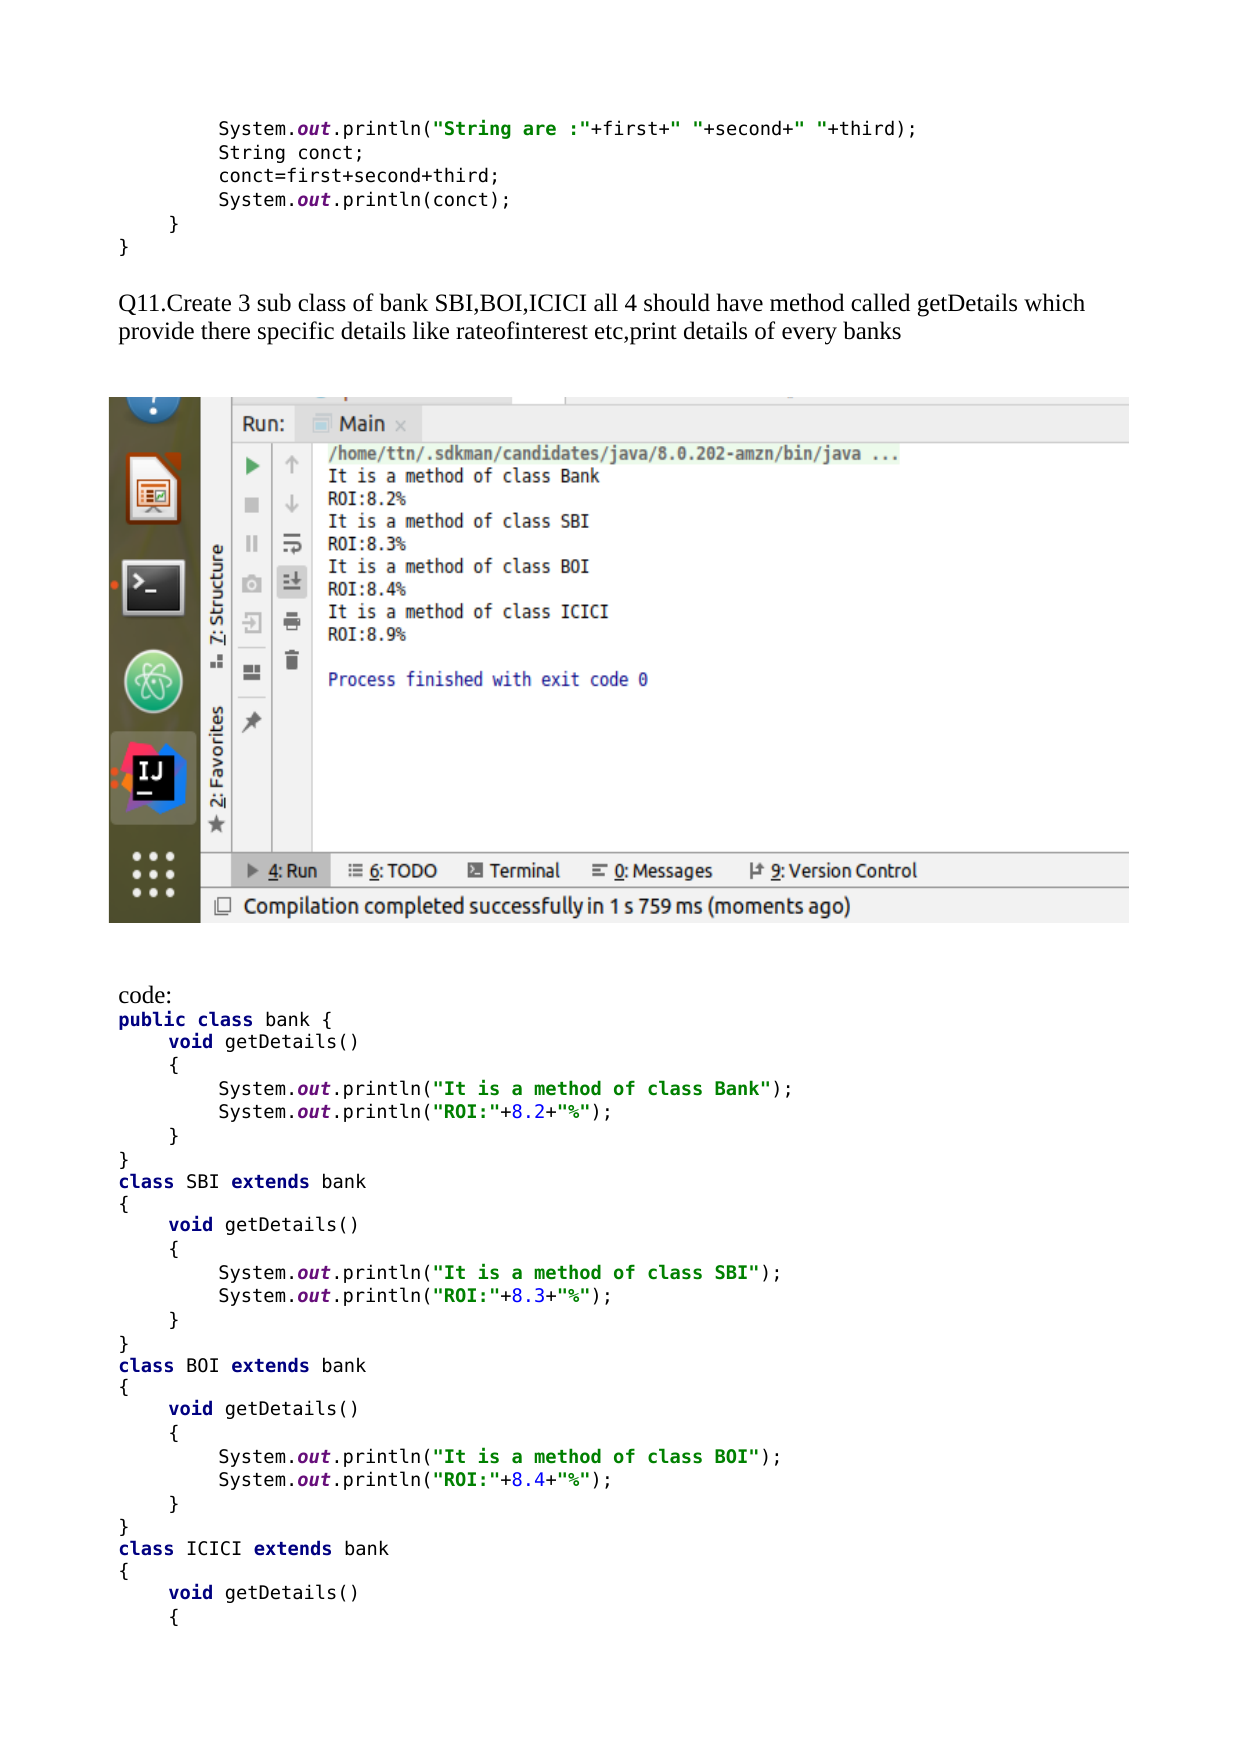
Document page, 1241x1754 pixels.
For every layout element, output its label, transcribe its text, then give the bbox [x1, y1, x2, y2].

text void getDetails() [118, 1582, 1122, 1606]
text } [118, 1149, 1122, 1171]
text System.out.println("ROI:"+8.4+"%"); [118, 1469, 1122, 1493]
text } [118, 1309, 1122, 1333]
text void getDetails() [118, 1214, 1122, 1238]
text void getDetails() [118, 1398, 1122, 1422]
text class SBI extends bank [118, 1171, 1122, 1193]
text System.out.println("ROI:"+8.2+"%"); [118, 1102, 1122, 1125]
text public class bank { [118, 1009, 1122, 1031]
text { [118, 1560, 1122, 1582]
text } [118, 1333, 1122, 1354]
text class BOI extends bank [118, 1354, 1122, 1376]
text } [118, 1493, 1122, 1517]
text Q11.Create 3 sub class of bank SBI,BOI,ICICI all 4 should have method called getDetails which provide there specific details like rateofinterest etc,print details of every banks [118, 288, 1122, 345]
text { [118, 1238, 1122, 1262]
text System.out.println("It is a method of class SBI"); [118, 1262, 1122, 1285]
text { [118, 1606, 1122, 1629]
text { [118, 1422, 1122, 1446]
text { [118, 1193, 1122, 1214]
text System.out.println("It is a method of class BOI"); [118, 1446, 1122, 1469]
text { [118, 1054, 1122, 1078]
text } [118, 1125, 1122, 1149]
text } [118, 236, 1122, 258]
text code: [118, 980, 1122, 1009]
text void getDetails() [118, 1031, 1122, 1054]
text { [118, 1376, 1122, 1398]
text System.out.println("It is a method of class Bank"); [118, 1078, 1122, 1102]
text } [118, 1517, 1122, 1538]
text System.out.println("ROI:"+8.3+"%"); [118, 1285, 1122, 1309]
text class ICICI extends bank [118, 1538, 1122, 1560]
text System.out.println(conct); [118, 189, 1122, 213]
text conct=first+second+third; [118, 165, 1122, 189]
text System.out.println("String are :"+first+" "+second+" "+third); [118, 118, 1122, 142]
text } [118, 213, 1122, 236]
text String conct; [118, 142, 1122, 165]
